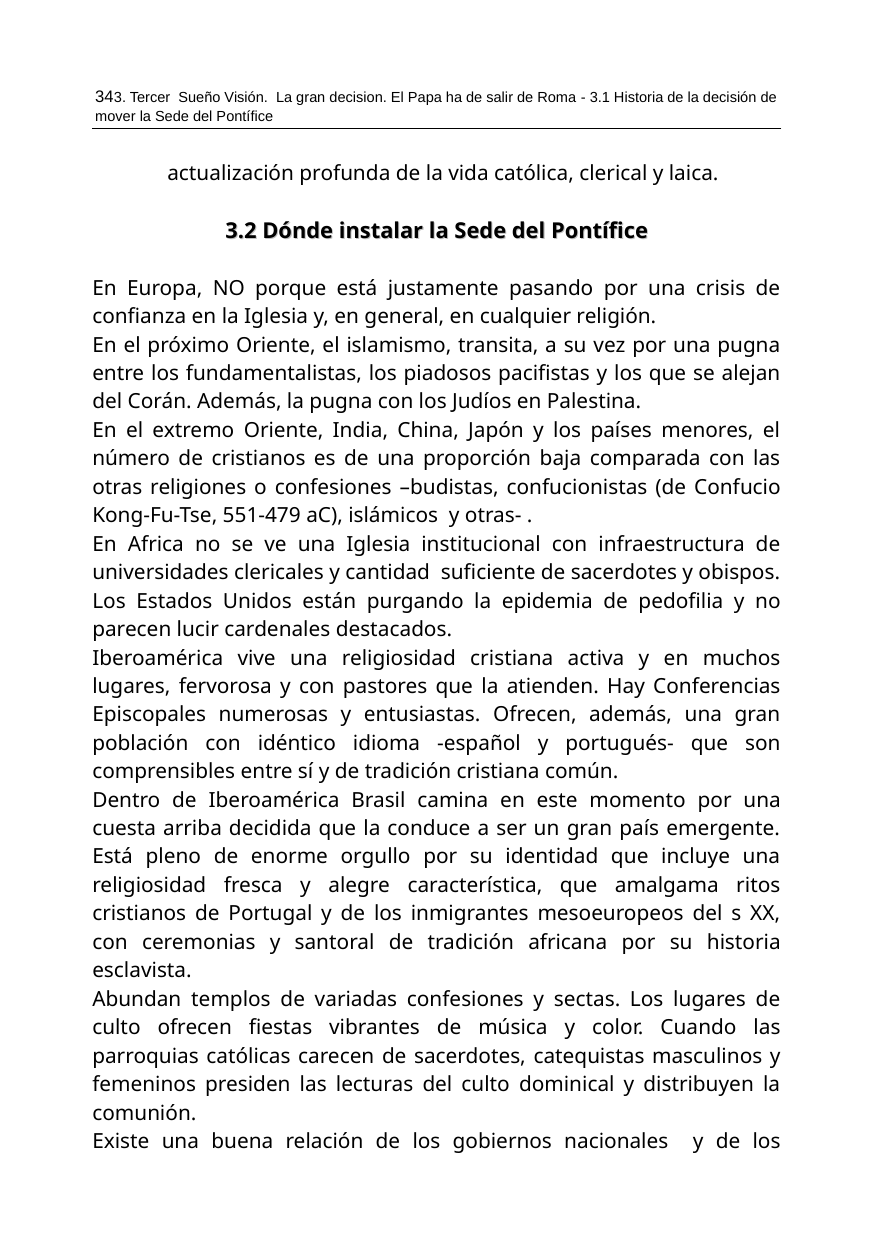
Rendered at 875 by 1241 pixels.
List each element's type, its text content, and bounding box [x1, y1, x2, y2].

text En el extremo Oriente, India, China, Japón y los países menores, el número de cristianos es de una proporción baja comparada con las otras religiones o confesiones –budistas, confucionistas (de Confucio Kong-Fu-Tse, 551-479 aC), islámicos y otras- . [92, 415, 781, 529]
text En el próximo Oriente, el islamismo, transita, a su vez por una pugna entre los fundamentalistas, los piadosos pacifistas y los que se alejan del Corán. Además, la pugna con los Judíos en Palestina. [92, 330, 781, 415]
text actualización profunda de la vida católica, clerical y laica. [167, 158, 781, 186]
text Los Estados Unidos están purgando la epidemia de pedofilia y no parecen lucir cardenales destacados. [92, 586, 781, 643]
text En Africa no se ve una Iglesia institucional con infraestructura de universidades clericales y cantidad suficiente de sacerdotes y obispos. [92, 529, 781, 586]
subtitle 3.2 Dónde instalar la Sede del Pontífice [92, 215, 781, 244]
text Iberoamérica vive una religiosidad cristiana activa y en muchos lugares, fervorosa y con pastores que la atienden. Hay Conferencias Episcopales numerosas y entusiastas. Ofrecen, además, una gran población con idéntico idioma -español y portugués- que son comprensibles entre sí y de tradición cristiana común. [92, 643, 781, 785]
text Existe una buena relación de los gobiernos nacionales y de los [92, 1126, 781, 1154]
text En Europa, NO porque está justamente pasando por una crisis de confianza en la Iglesia y, en general, en cualquier religión. [92, 273, 781, 330]
text Dentro de Iberoamérica Brasil camina en este momento por una cuesta arriba decidida que la conduce a ser un gran país emergente. Está pleno de enorme orgullo por su identidad que incluye una religiosidad fresca y alegre característica, que amalgama ritos cristianos de Portugal y de los inmigrantes mesoeuropeos del s XX, con ceremonias y santoral de tradición africana por su historia esclavista. [92, 785, 781, 984]
text Abundan templos de variadas confesiones y sectas. Los lugares de culto ofrecen fiestas vibrantes de música y color. Cuando las parroquias católicas carecen de sacerdotes, catequistas masculinos y femeninos presiden las lecturas del culto dominical y distribuyen la comunión. [92, 984, 781, 1126]
